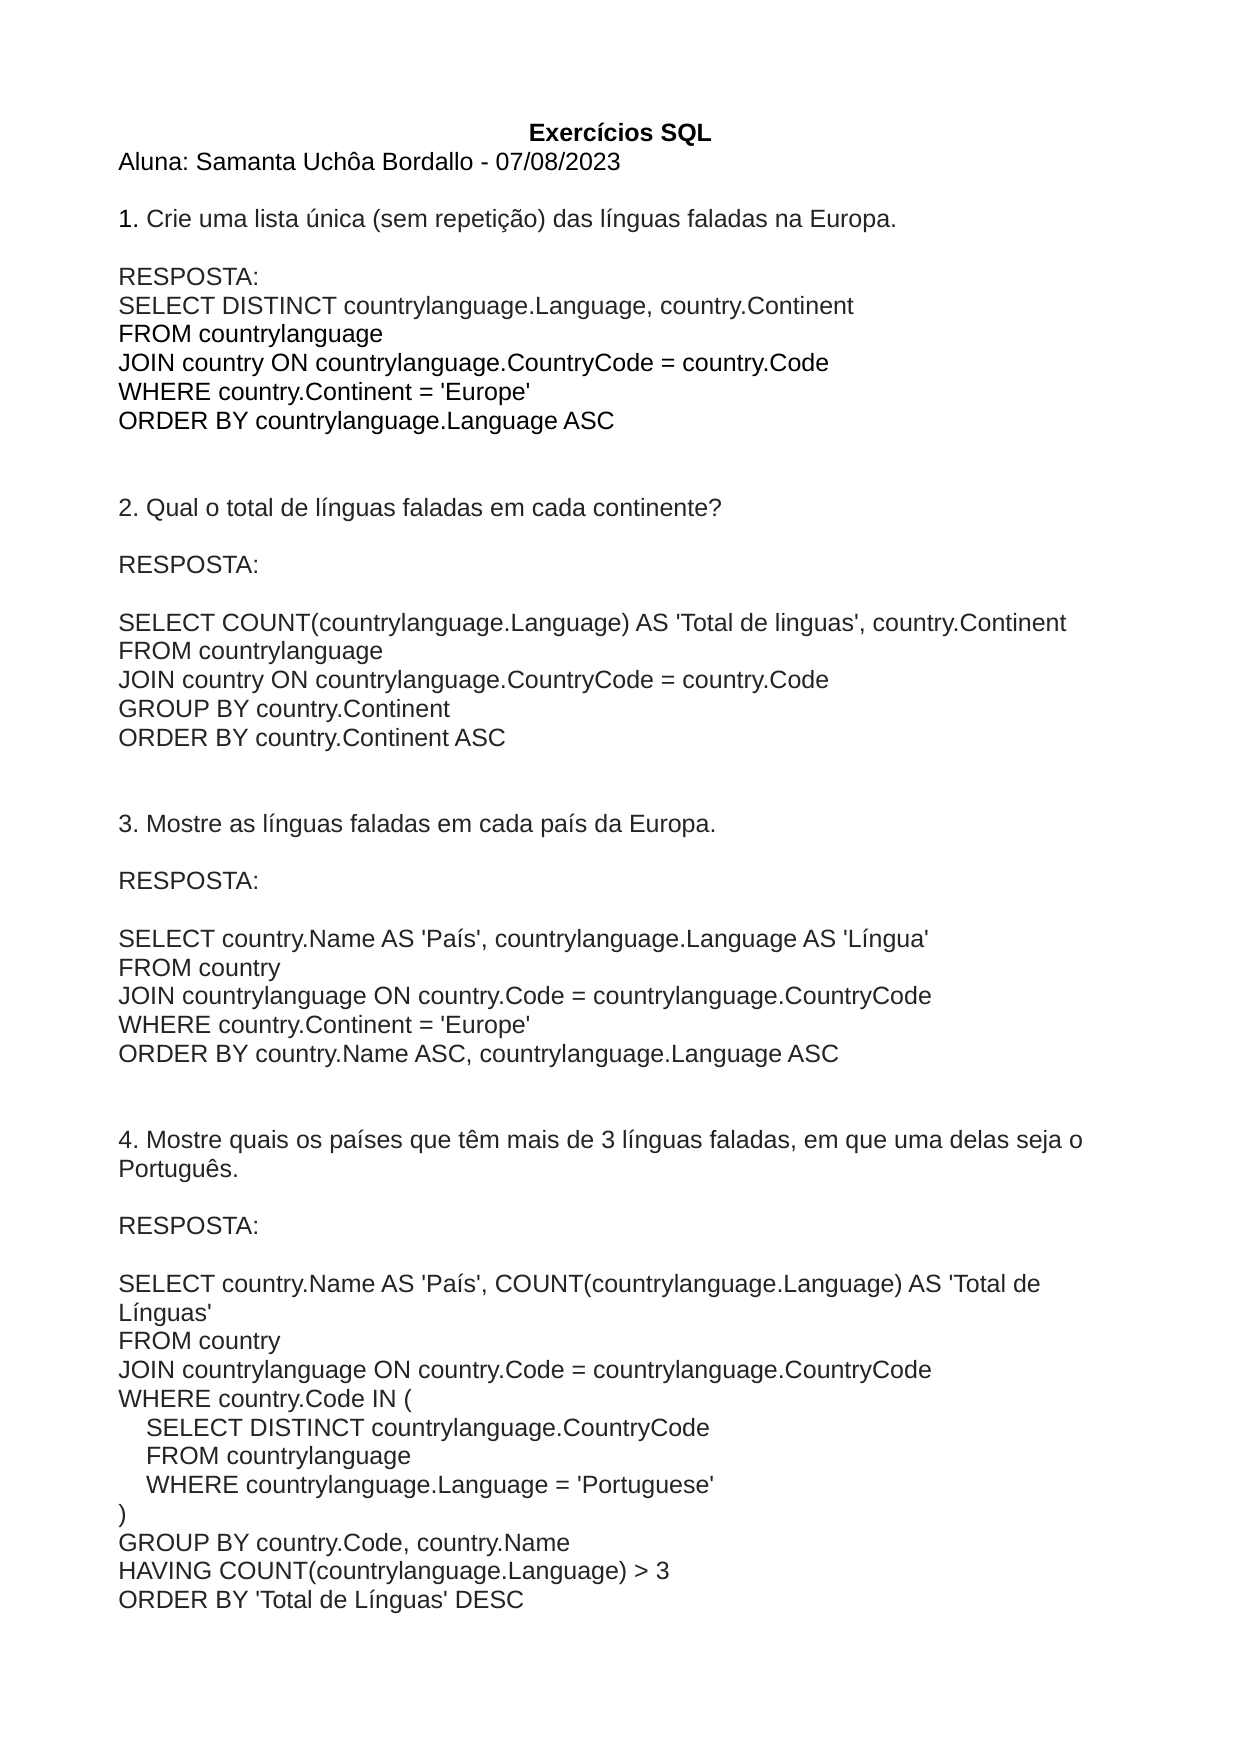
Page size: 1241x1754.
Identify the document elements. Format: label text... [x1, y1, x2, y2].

text ) [118, 1499, 1122, 1528]
text SELECT DISTINCT countrylanguage.CountryCode [118, 1413, 1122, 1441]
text 3. Mostre as línguas faladas em cada país da Europa. [118, 809, 1122, 838]
text RESPOSTA: [118, 866, 1122, 895]
text 4. Mostre quais os países que têm mais de 3 línguas faladas, em que uma delas seja o Português. [118, 1125, 1122, 1183]
text WHERE countrylanguage.Language = 'Portuguese' [118, 1470, 1122, 1499]
text SELECT country.Name AS 'País', countrylanguage.Language AS 'Língua' [118, 924, 1122, 953]
text JOIN country ON countrylanguage.CountryCode = country.Code [118, 665, 1122, 694]
text SELECT country.Name AS 'País', COUNT(countrylanguage.Language) AS 'Total de Línguas' [118, 1269, 1122, 1326]
text FROM country [118, 1326, 1122, 1355]
text FROM country [118, 953, 1122, 981]
text FROM countrylanguage [118, 636, 1122, 665]
text FROM countrylanguage [118, 319, 1122, 348]
text ORDER BY 'Total de Línguas' DESC [118, 1585, 1122, 1614]
text Exercícios SQL [118, 118, 1122, 147]
text JOIN country ON countrylanguage.CountryCode = country.Code [118, 348, 1122, 377]
text JOIN countrylanguage ON country.Code = countrylanguage.CountryCode [118, 981, 1122, 1010]
text GROUP BY country.Continent [118, 694, 1122, 723]
text 2. Qual o total de línguas faladas em cada continente? [118, 493, 1122, 521]
text WHERE country.Code IN ( [118, 1384, 1122, 1413]
text 1. Crie uma lista única (sem repetição) das línguas faladas na Europa. [118, 204, 1122, 233]
text GROUP BY country.Code, country.Name [118, 1528, 1122, 1556]
text WHERE country.Continent = 'Europe' [118, 377, 1122, 406]
text RESPOSTA: [118, 1211, 1122, 1240]
text JOIN countrylanguage ON country.Code = countrylanguage.CountryCode [118, 1355, 1122, 1384]
text RESPOSTA: [118, 550, 1122, 579]
text SELECT DISTINCT countrylanguage.Language, country.Continent [118, 291, 1122, 319]
text RESPOSTA: [118, 262, 1122, 291]
text Aluna: Samanta Uchôa Bordallo - 07/08/2023 [118, 147, 1122, 176]
text HAVING COUNT(countrylanguage.Language) > 3 [118, 1556, 1122, 1585]
text ORDER BY country.Name ASC, countrylanguage.Language ASC [118, 1039, 1122, 1068]
text SELECT COUNT(countrylanguage.Language) AS 'Total de linguas', country.Continent [118, 608, 1122, 636]
text WHERE country.Continent = 'Europe' [118, 1010, 1122, 1039]
text ORDER BY countrylanguage.Language ASC [118, 406, 1122, 434]
text ORDER BY country.Continent ASC [118, 723, 1122, 751]
text FROM countrylanguage [118, 1441, 1122, 1470]
